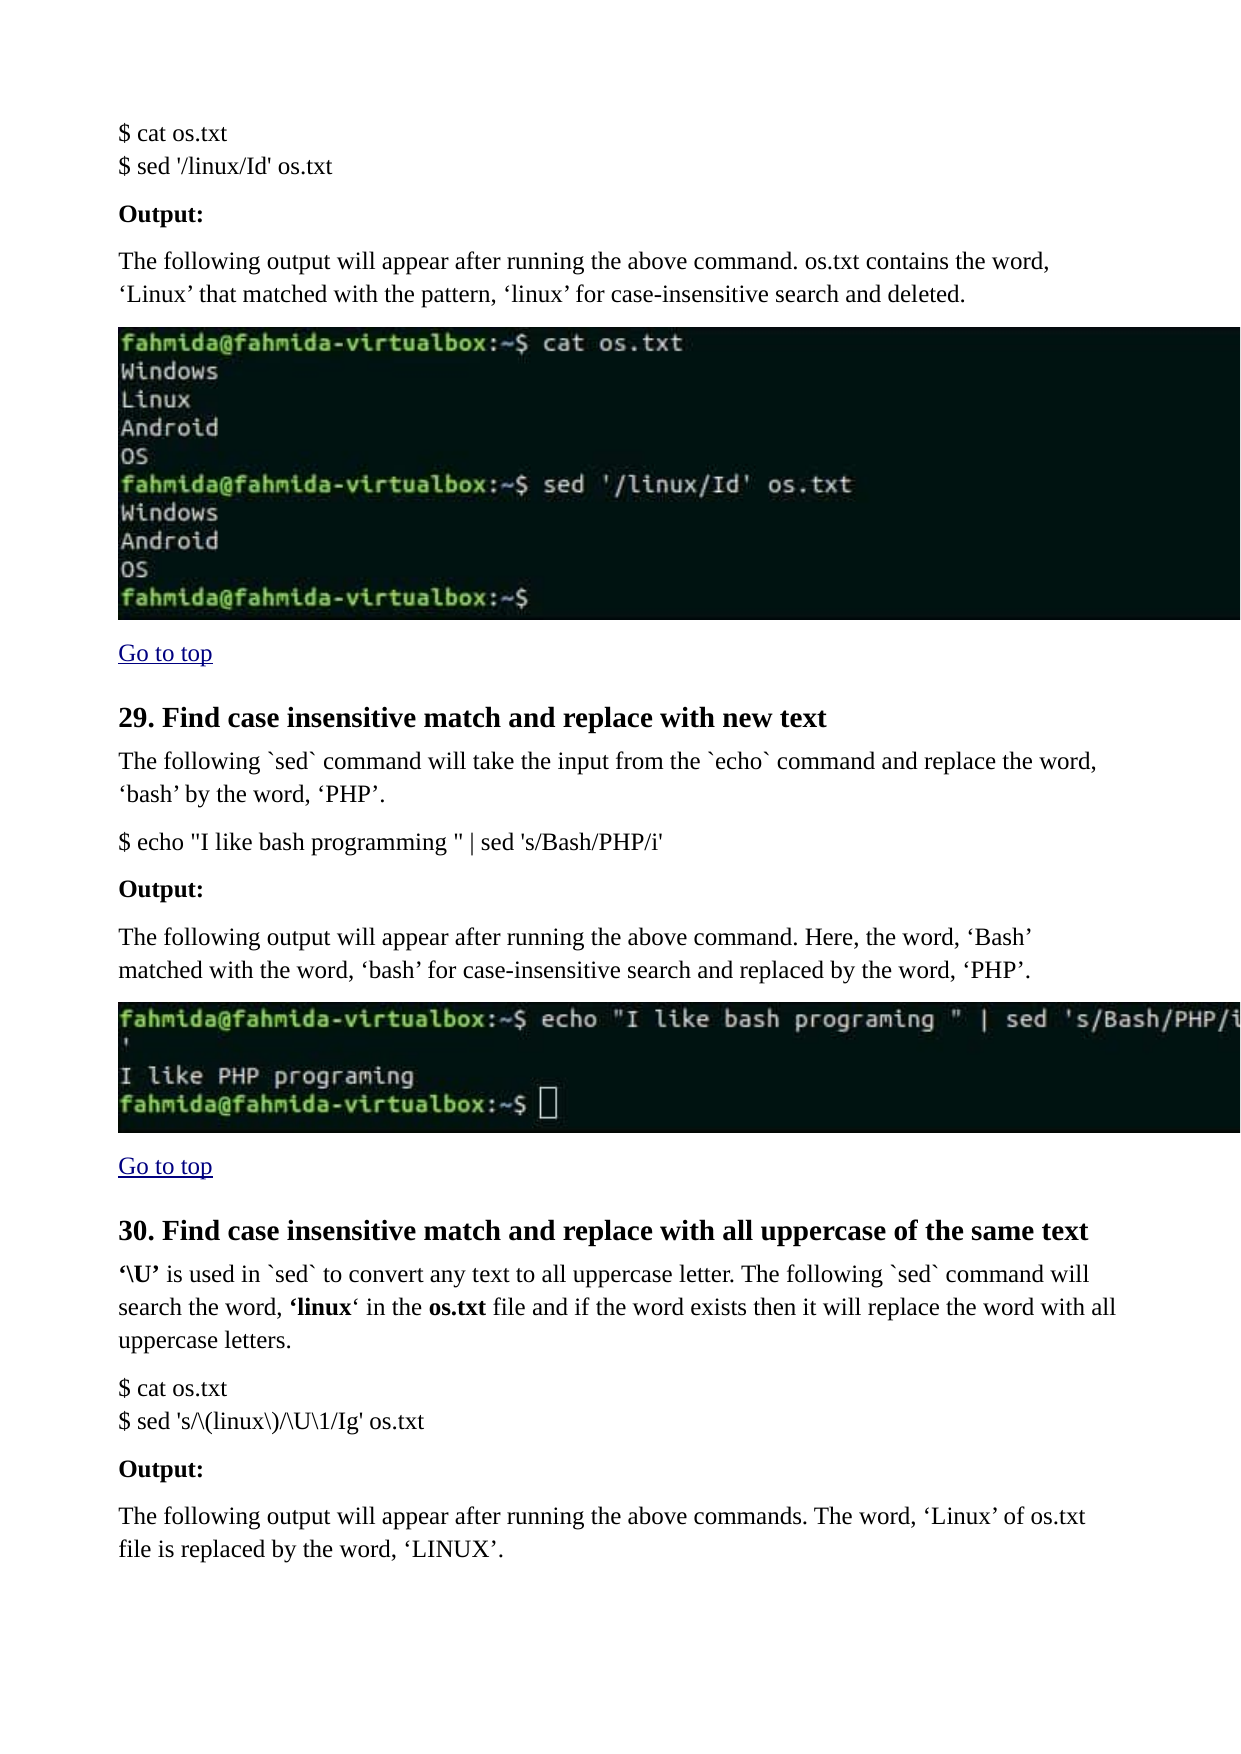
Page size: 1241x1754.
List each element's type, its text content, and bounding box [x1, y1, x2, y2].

text Output: [118, 1454, 1122, 1482]
picture [118, 327, 1241, 620]
text The following output will appear after running the above commands. The word, ‘Linux’ of os.txt file is replaced by the word, ‘LINUX’. [118, 1501, 1122, 1563]
text The following output will appear after running the above command. Here, the word, ‘Bash’ matched with the word, ‘bash’ for case-insensitive search and replaced by the word, ‘PHP’. [118, 922, 1122, 984]
text Output: [118, 199, 1122, 227]
text The following output will appear after running the above command. os.txt contains the word, ‘Linux’ that matched with the pattern, ‘linux’ for case-insensitive search and deleted. [118, 246, 1122, 308]
text $ cat os.txt $ sed 's/\(linux\)/\U\1/Ig' os.txt [118, 1373, 1122, 1435]
text The following `sed` command will take the input from the `echo` command and replace the word, ‘bash’ by the word, ‘PHP’. [118, 746, 1122, 808]
picture [118, 1002, 1241, 1133]
text Go to top [118, 638, 1122, 667]
subtitle 30. Find case insensitive match and replace with all uppercase of the same text [118, 1213, 1122, 1247]
text $ echo "I like bash programming " | sed 's/Bash/PHP/i' [118, 827, 1122, 856]
text ‘\U’ is used in `sed` to convert any text to all uppercase letter. The following `sed` command will search the word, ‘linux‘ in the os.txt file and if the word exists then it will replace the word with all uppercase letters. [118, 1259, 1122, 1354]
text Output: [118, 874, 1122, 903]
text Go to top [118, 1151, 1122, 1180]
subtitle 29. Find case insensitive match and replace with new text [118, 700, 1122, 734]
text $ cat os.txt $ sed '/linux/Id' os.txt [118, 118, 1122, 180]
